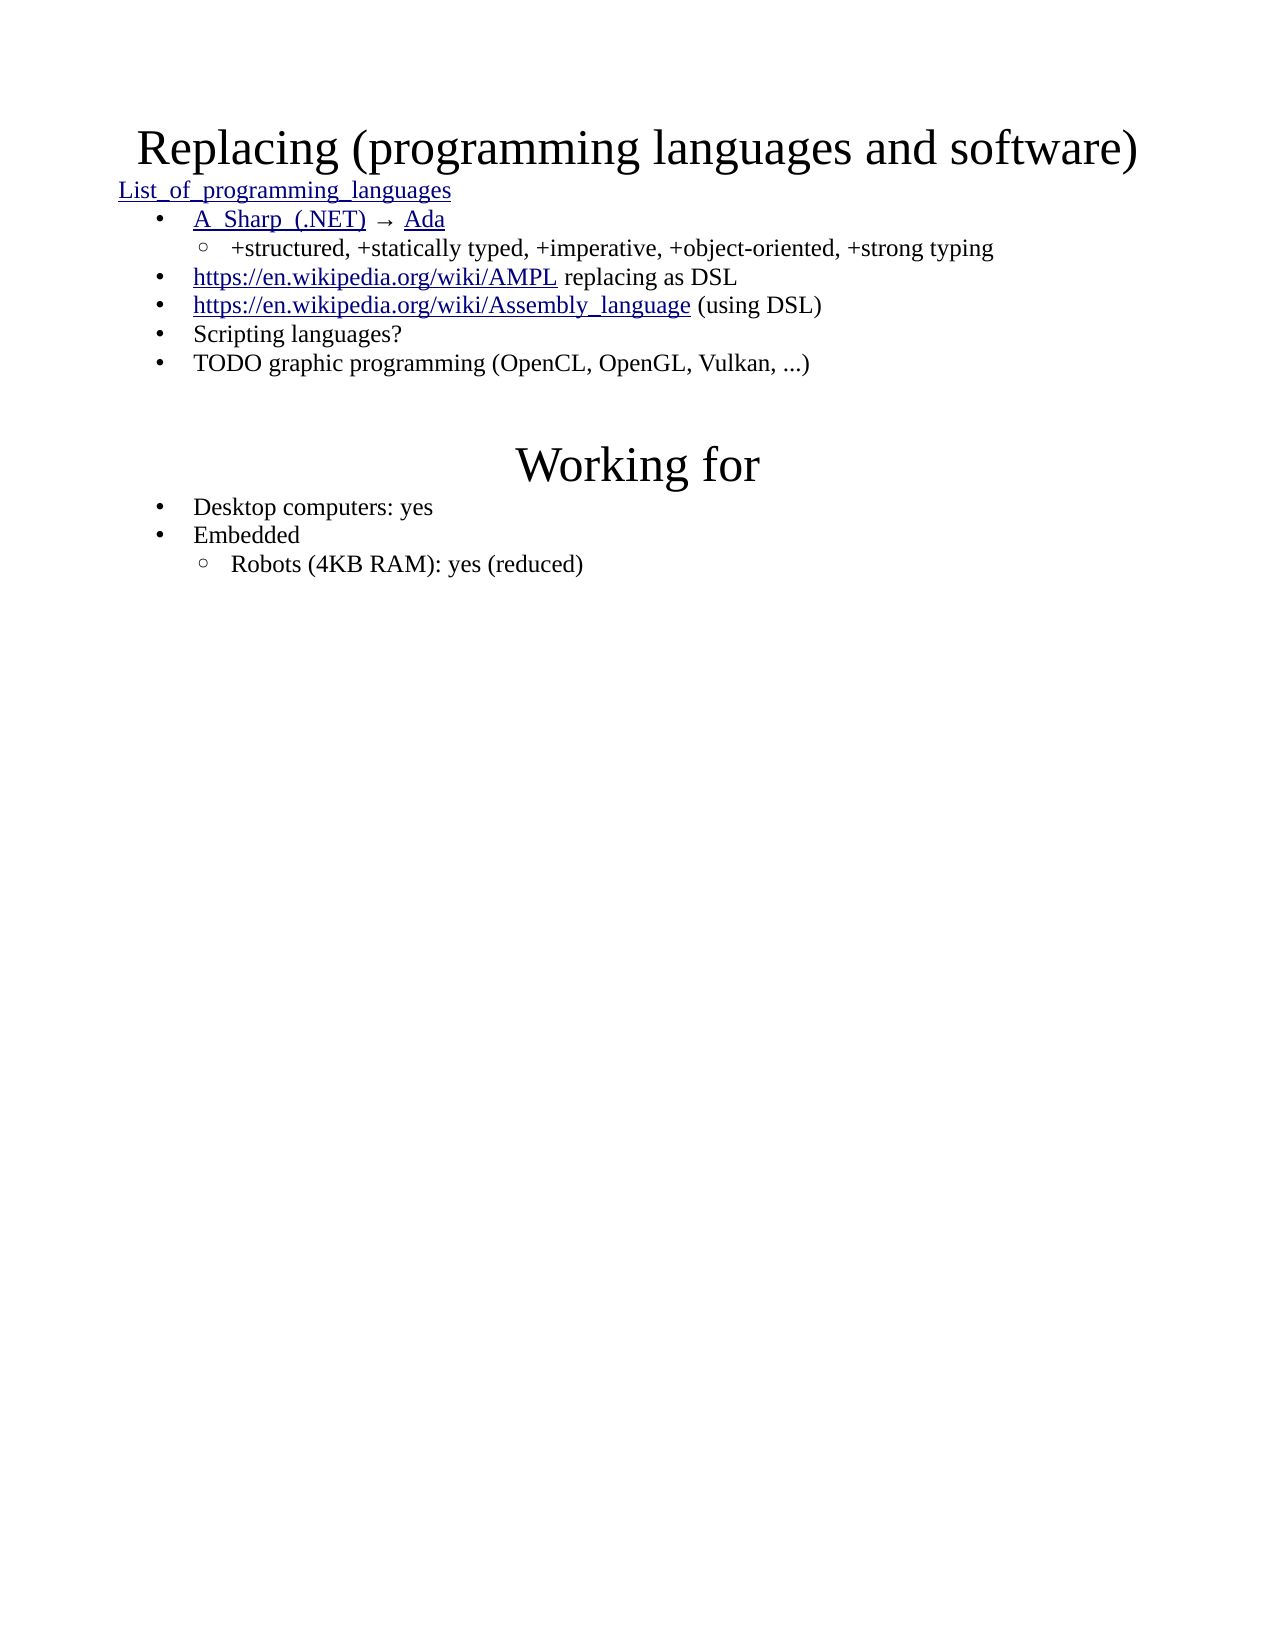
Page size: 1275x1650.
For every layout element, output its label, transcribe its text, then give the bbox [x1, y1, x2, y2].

list Scripting languages? [156, 319, 1157, 348]
text Working for [118, 434, 1157, 492]
list Embedded [156, 521, 1157, 549]
text List_of_programming_languages [118, 176, 1157, 204]
list Robots (4KB RAM): yes (reduced) [193, 549, 1157, 578]
list Desktop computers: yes [156, 492, 1157, 521]
list A_Sharp_(.NET) → Ada [156, 204, 1157, 233]
text Replacing (programming languages and software) [118, 118, 1157, 176]
list TODO graphic programming (OpenCL, OpenGL, Vulkan, ...) [156, 348, 1157, 377]
list +structured, +statically typed, +imperative, +object-oriented, +strong typing [193, 233, 1157, 262]
list https://en.wikipedia.org/wiki/Assembly_language (using DSL) [156, 291, 1157, 319]
list https://en.wikipedia.org/wiki/AMPL replacing as DSL [156, 262, 1157, 291]
